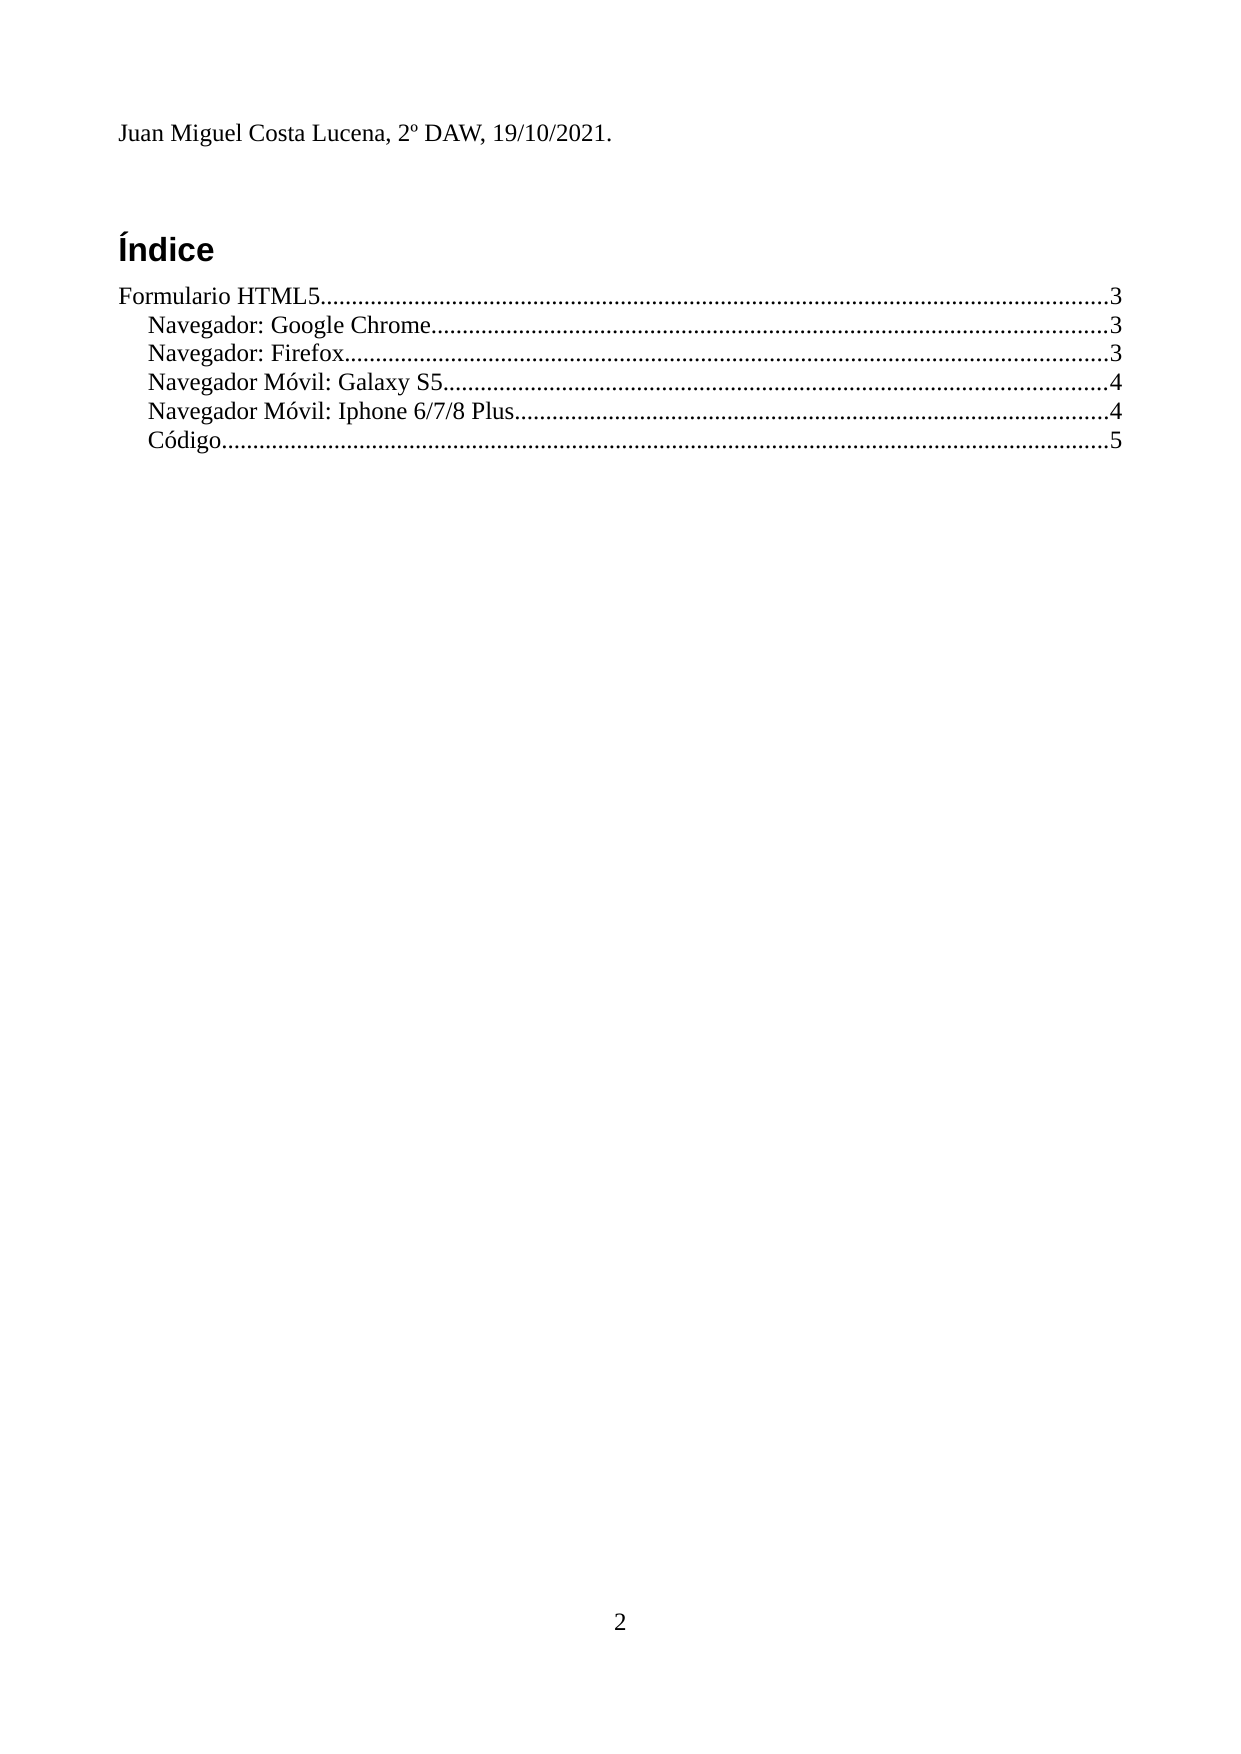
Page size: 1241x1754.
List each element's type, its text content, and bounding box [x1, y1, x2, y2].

text Navegador: Google Chrome. 3 [148, 310, 1122, 338]
text Navegador Móvil: Galaxy S5. 4 [148, 367, 1122, 396]
text Código. 5 [148, 425, 1122, 453]
subtitle Índice [118, 230, 1122, 268]
text Formulario HTML5 3 [118, 281, 1122, 310]
text Navegador: Firefox. 3 [148, 338, 1122, 367]
text Navegador Móvil: Iphone 6/7/8 Plus. 4 [148, 396, 1122, 425]
